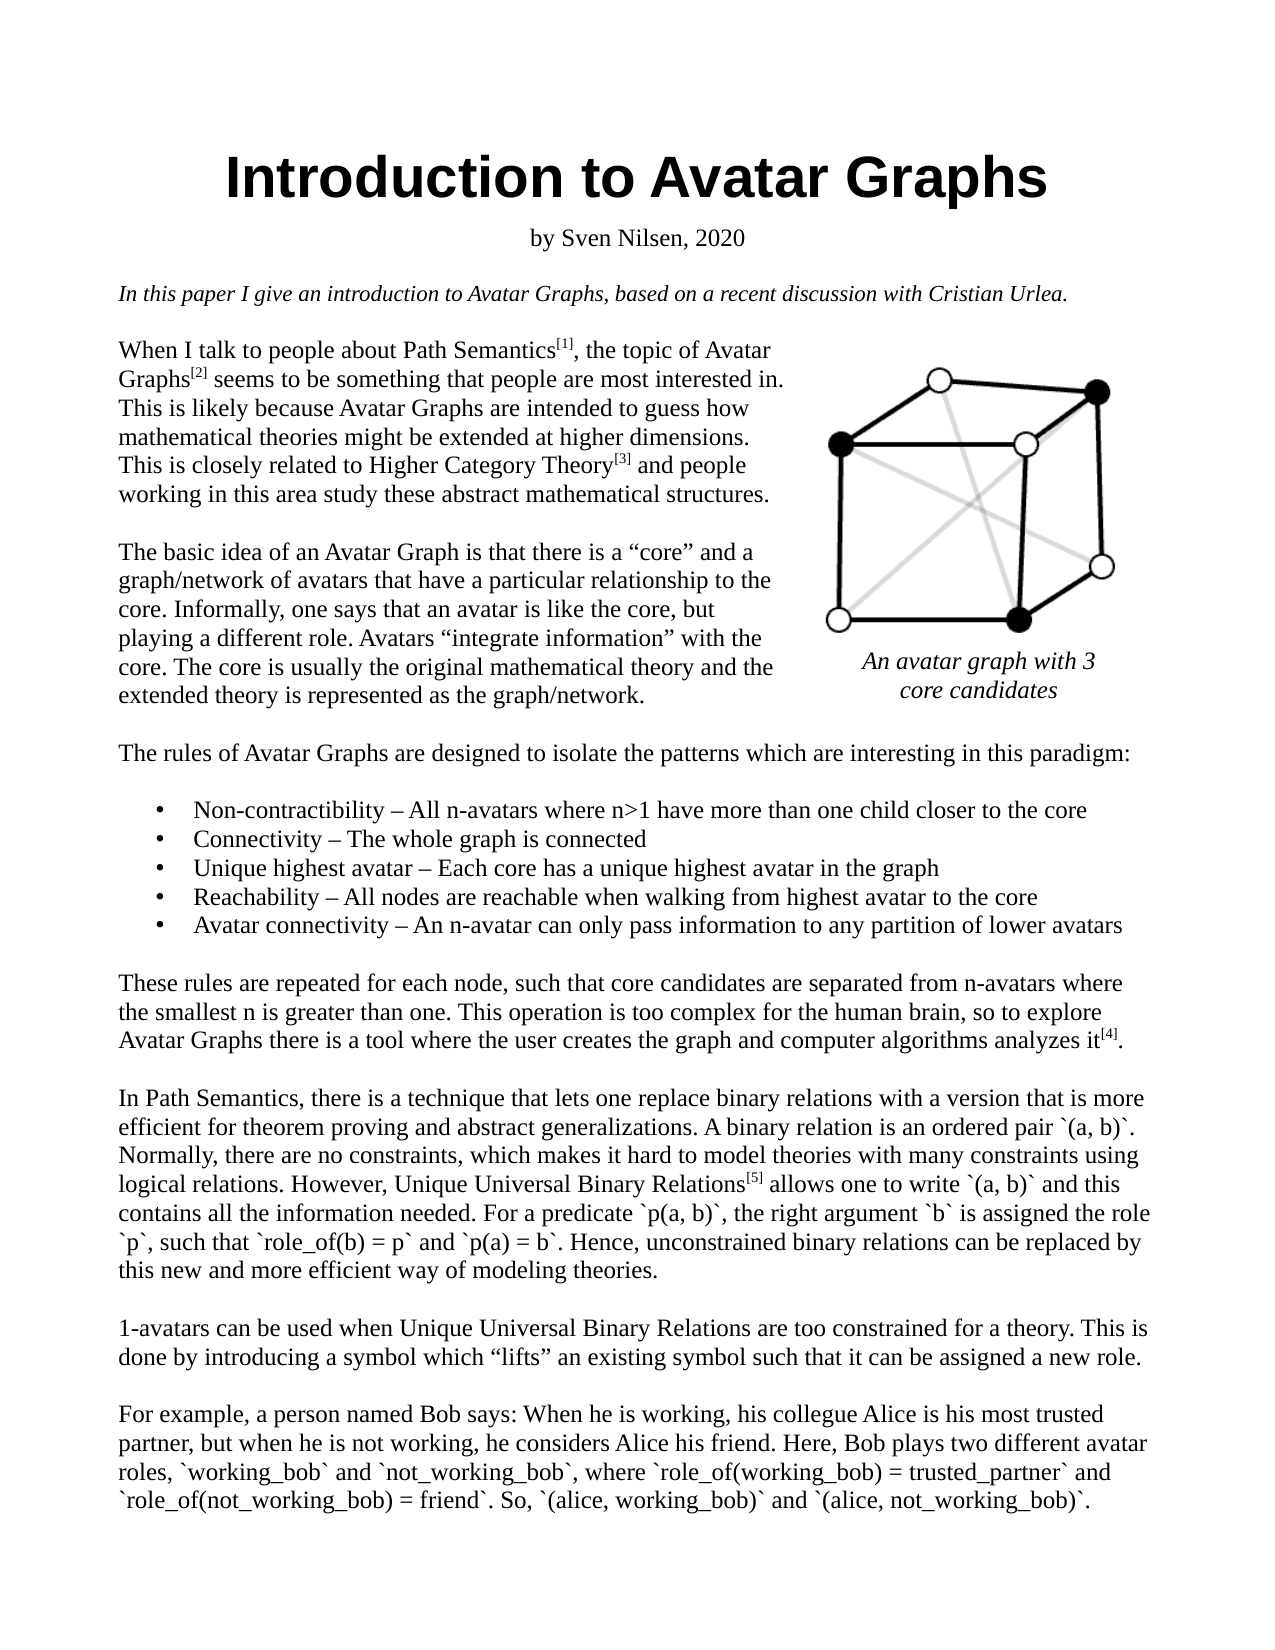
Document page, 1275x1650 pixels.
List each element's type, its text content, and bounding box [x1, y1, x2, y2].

list Reachability – All nodes are reachable when walking from highest avatar to the core [156, 882, 1157, 910]
list Avatar connectivity – An n-avatar can only pass information to any partition of lower avatars [156, 910, 1157, 939]
list Non-contractibility – All n-avatars where n>1 have more than one child closer to the core [156, 795, 1157, 824]
text In this paper I give an introduction to Avatar Graphs, based on a recent discussion with Cristian Urlea. [118, 280, 1157, 307]
title Introduction to Avatar Graphs [118, 143, 1157, 210]
list Connectivity – The whole graph is connected [156, 824, 1157, 853]
text For example, a person named Bob says: When he is working, his collegue Alice is his most trusted partner, but when he is not working, he considers Alice his friend. Here, Bob plays two different avatar roles, `working_bob` and `not_working_bob`, where `role_of(working_bob) = trusted_partner` and `role_of(not_working_bob) = friend`. So, `(alice, working_bob)` and `(alice, not_working_bob)`. [118, 1399, 1157, 1514]
text The rules of Avatar Graphs are designed to isolate the patterns which are interesting in this paradigm: [118, 738, 1157, 767]
text by Sven Nilsen, 2020 [118, 223, 1157, 251]
text In Path Semantics, there is a technique that lets one replace binary relations with a version that is more efficient for theorem proving and abstract generalizations. A binary relation is an ordered pair `(a, b)`. Normally, there are no constraints, which makes it hard to model theories with many constraints using logical relations. However, Unique Universal Binary Relations[5] allows one to write `(a, b)` and this contains all the information needed. For a predicate `p(a, b)`, the right argument `b` is assigned the role `p`, such that `role_of(b) = p` and `p(a) = b`. Hence, unconstrained binary relations can be replaced by this new and more efficient way of modeling theories. [118, 1083, 1157, 1284]
text These rules are repeated for each node, such that core candidates are separated from n-avatars where the smallest n is greater than one. This operation is too complex for the human brain, so to explore Avatar Graphs there is a tool where the user creates the graph and computer algorithms analyzes it[4]. [118, 968, 1157, 1054]
picture [788, 332, 1153, 659]
text 1-avatars can be used when Unique Universal Binary Relations are too constrained for a theory. This is done by introducing a symbol which “lifts” an existing symbol such that it can be assigned a new role. [118, 1313, 1157, 1370]
text The basic idea of an Avatar Graph is that there is a “core” and a graph/network of avatars that have a particular relationship to the core. Informally, one says that an avatar is like the core, but playing a different role. Avatars “integrate information” with the core. The core is usually the original mathematical theory and the extended theory is represented as the graph/network. [118, 537, 1157, 709]
text When I talk to people about Path Semantics[1], the topic of Avatar Graphs[2] seems to be something that people are most interested in. This is likely because Avatar Graphs are intended to guess how mathematical theories might be extended at higher dimensions. This is closely related to Higher Category Theory[3] and people working in this area study these abstract mathematical structures. [118, 335, 788, 508]
list Unique highest avatar – Each core has a unique highest avatar in the graph [156, 853, 1157, 882]
